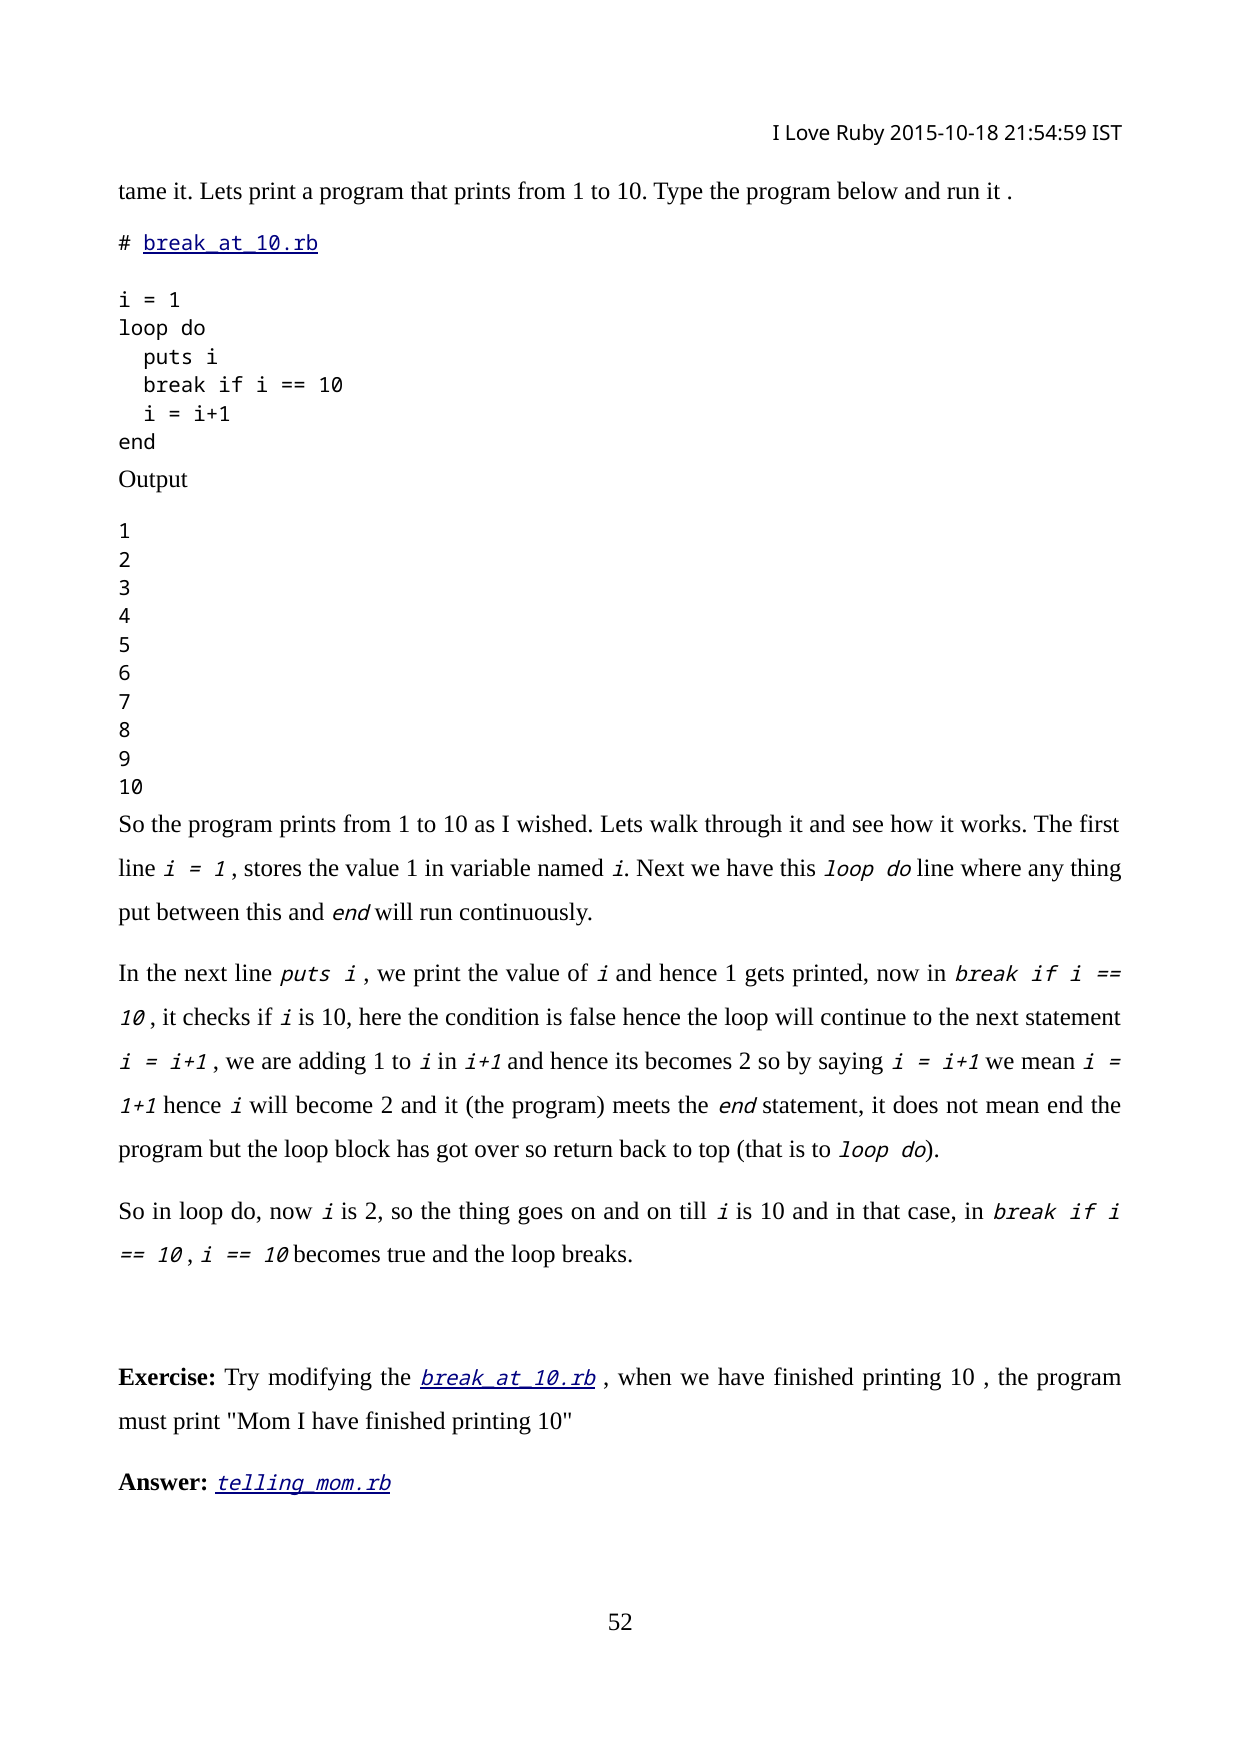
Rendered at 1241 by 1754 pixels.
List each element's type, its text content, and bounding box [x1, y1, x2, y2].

text Exercise: Try modifying the break_at_10.rb , when we have finished printing 10 , the program must print "Mom I have finished printing 10" [118, 1362, 1122, 1435]
text puts i [118, 342, 1122, 370]
text # break_at_10.rb [118, 228, 1122, 256]
text 6 [118, 658, 1122, 687]
text Output [118, 464, 1122, 493]
text loop do [118, 313, 1122, 342]
text So the program prints from 1 to 10 as I wished. Lets walk through it and see how it works. The first line i = 1 , stores the value 1 in variable named i. Next we have this loop do line where any thing put between this and end will run continuously. [118, 809, 1122, 926]
text 7 [118, 687, 1122, 715]
text 4 [118, 602, 1122, 630]
text end [118, 427, 1122, 456]
text i = 1 [118, 285, 1122, 313]
text break if i == 10 [118, 370, 1122, 399]
text 3 [118, 573, 1122, 602]
text Answer: telling_mom.rb [118, 1467, 1122, 1496]
text In the next line puts i , we print the value of i and hence 1 gets printed, now in break if i == 10 , it checks if i is 10, here the condition is false hence the loop will continue to the next statement i = i+1 , we are adding 1 to i in i+1 and hence its becomes 2 so by saying i = i+1 we mean i = 1+1 hence i will become 2 and it (the program) meets the end statement, it does not mean end the program but the loop block has got over so return back to top (that is to loop do). [118, 958, 1122, 1163]
text 10 [118, 772, 1122, 801]
text tame it. Lets print a program that prints from 1 to 10. Type the program below and run it . [118, 176, 1122, 205]
text i = i+1 [118, 399, 1122, 427]
text 2 [118, 545, 1122, 573]
text 1 [118, 516, 1122, 545]
text So in loop do, now i is 2, so the thing goes on and on till i is 10 and in that case, in break if i == 10 , i == 10 becomes true and the loop breaks. [118, 1196, 1122, 1269]
text 5 [118, 630, 1122, 658]
text 8 [118, 715, 1122, 744]
text 9 [118, 744, 1122, 772]
